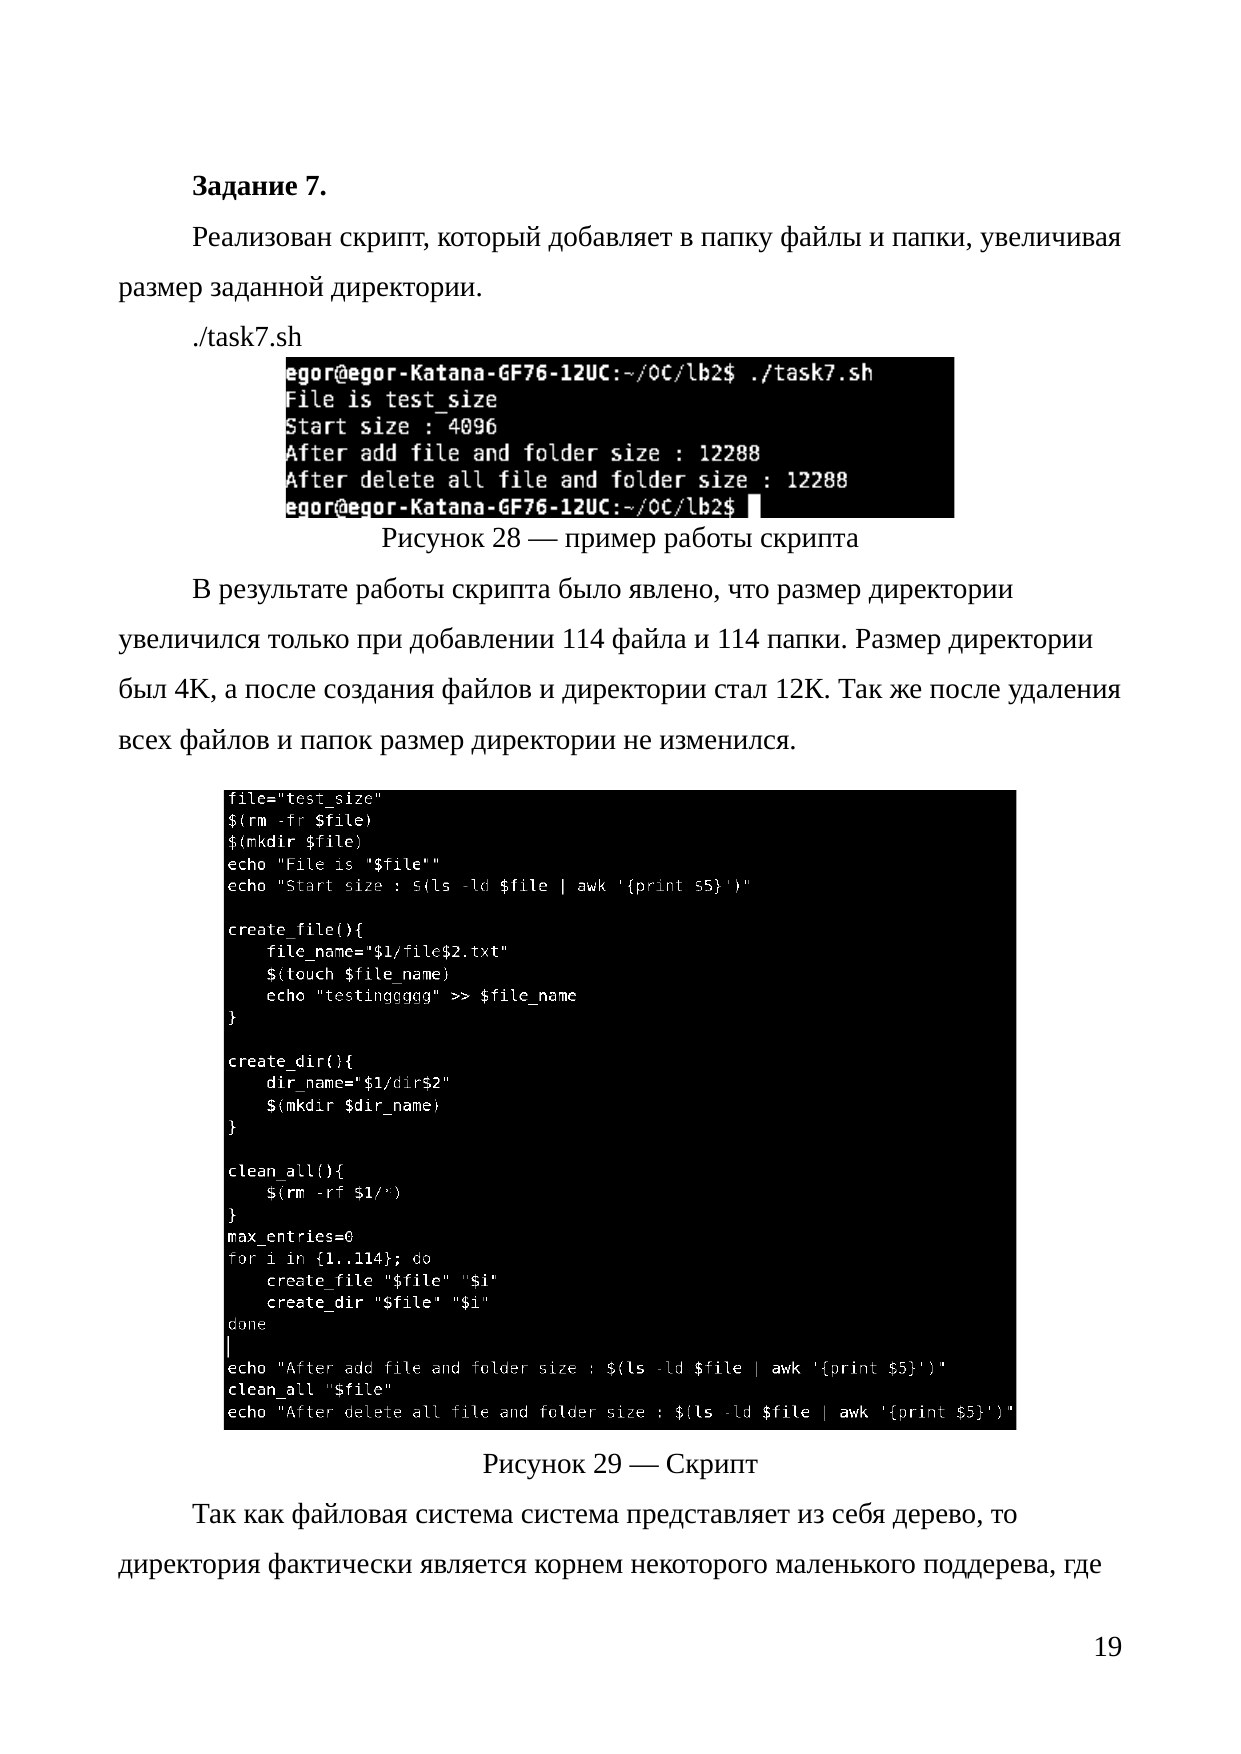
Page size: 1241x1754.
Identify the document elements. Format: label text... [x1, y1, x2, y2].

text Рисунок 29 — Скрипт [118, 772, 1122, 1479]
text ./task7.sh [118, 319, 1122, 353]
text Рисунок 28 — пример работы скрипта [118, 521, 1122, 554]
text Реализован скрипт, который добавляет в папку файлы и папки, увеличивая размер заданной директории. [118, 219, 1122, 303]
text Так как файловая система система представляет из себя дерево, то директория фактически является корнем некоторого маленького поддерева, где [118, 1496, 1122, 1580]
text В результате работы скрипта было явлено, что размер директории увеличился только при добавлении 114 файла и 114 папки. Размер директории был 4K, а после создания файлов и директории стал 12К. Так же после удаления всех файлов и папок размер директории не изменился. [118, 571, 1122, 755]
picture [223, 790, 1017, 1430]
text Задание 7. [118, 168, 1122, 202]
picture [285, 357, 955, 518]
